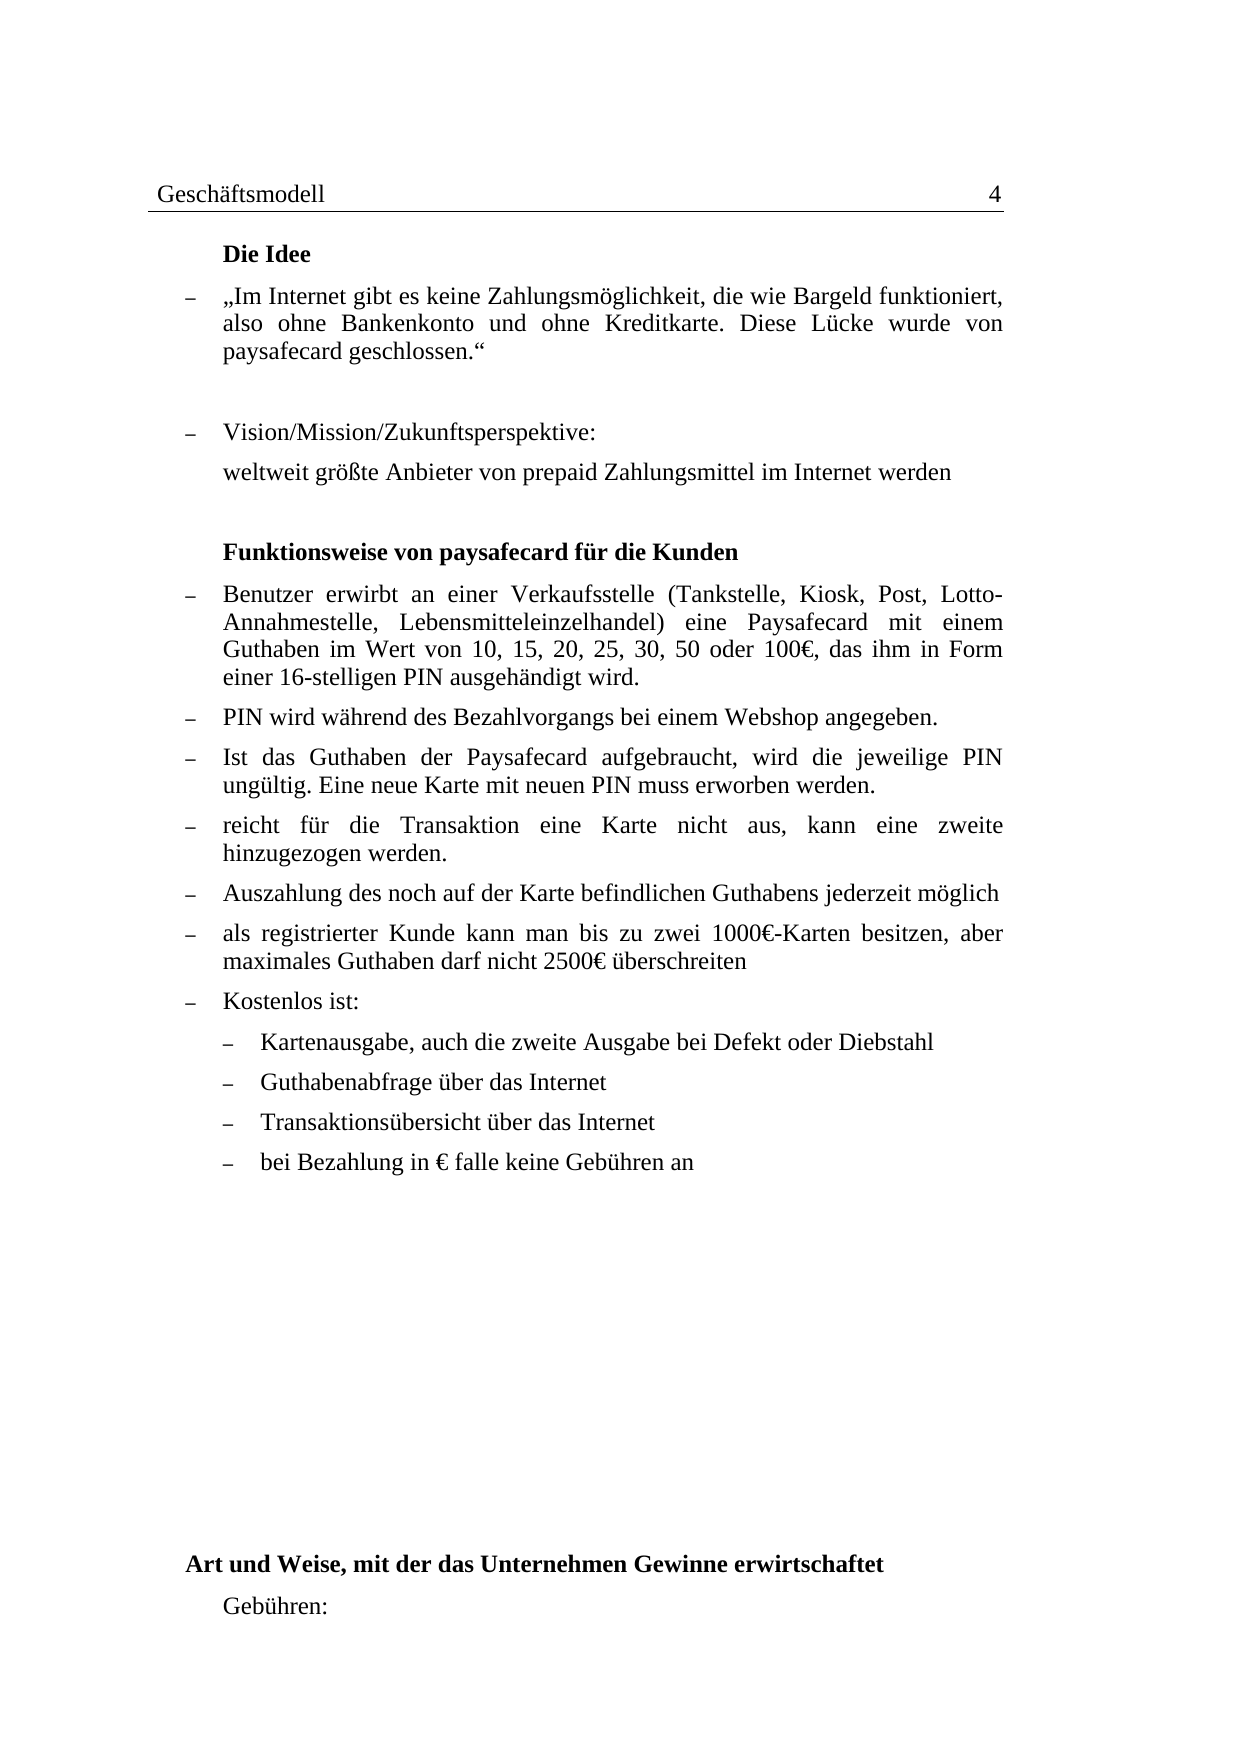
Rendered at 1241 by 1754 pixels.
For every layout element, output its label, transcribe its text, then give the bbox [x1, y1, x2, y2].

list als registrierter Kunde kann man bis zu zwei 1000€-Karten besitzen, aber maximales Guthaben darf nicht 2500€ überschreiten [185, 919, 1004, 975]
list Ist das Guthaben der Paysafecard aufgebraucht, wird die jeweilige PIN ungültig. Eine neue Karte mit neuen PIN muss erworben werden. [185, 743, 1004, 799]
list Gebühren: [185, 1592, 1004, 1619]
list Benutzer erwirbt an einer Verkaufsstelle (Tankstelle, Kiosk, Post, Lotto-Annahmestelle, Lebensmitteleinzelhandel) eine Paysafecard mit einem Guthaben im Wert von 10, 15, 20, 25, 30, 50 oder 100€, das ihm in Form einer 16-stelligen PIN ausgehändigt wird. [185, 580, 1004, 691]
list bei Bezahlung in € falle keine Gebühren an [223, 1148, 1004, 1176]
subtitle Funktionsweise von paysafecard für die Kunden [185, 538, 1004, 566]
list reicht für die Transaktion eine Karte nicht aus, kann eine zweite hinzugezogen werden. [185, 811, 1004, 867]
list Auszahlung des noch auf der Karte befindlichen Guthabens jederzeit möglich [185, 879, 1004, 907]
subtitle Art und Weise, mit der das Unternehmen Gewinne erwirtschaftet [185, 1550, 1004, 1578]
subtitle Die Idee [185, 240, 1004, 268]
list Transaktionsübersicht über das Internet [223, 1108, 1004, 1136]
list „Im Internet gibt es keine Zahlungsmöglichkeit, die wie Bargeld funktioniert, also ohne Bankenkonto und ohne Kreditkarte. Diese Lücke wurde von paysafecard geschlossen.“ [185, 282, 1004, 365]
list PIN wird während des Bezahlvorgangs bei einem Webshop angegeben. [185, 703, 1004, 731]
list Kartenausgabe, auch die zweite Ausgabe bei Defekt oder Diebstahl [223, 1028, 1004, 1055]
list weltweit größte Anbieter von prepaid Zahlungsmittel im Internet werden [185, 458, 1004, 486]
list Kostenlos ist: [185, 987, 1004, 1015]
list Guthabenabfrage über das Internet [223, 1068, 1004, 1096]
list Vision/Mission/Zukunftsperspektive: [185, 418, 1004, 445]
